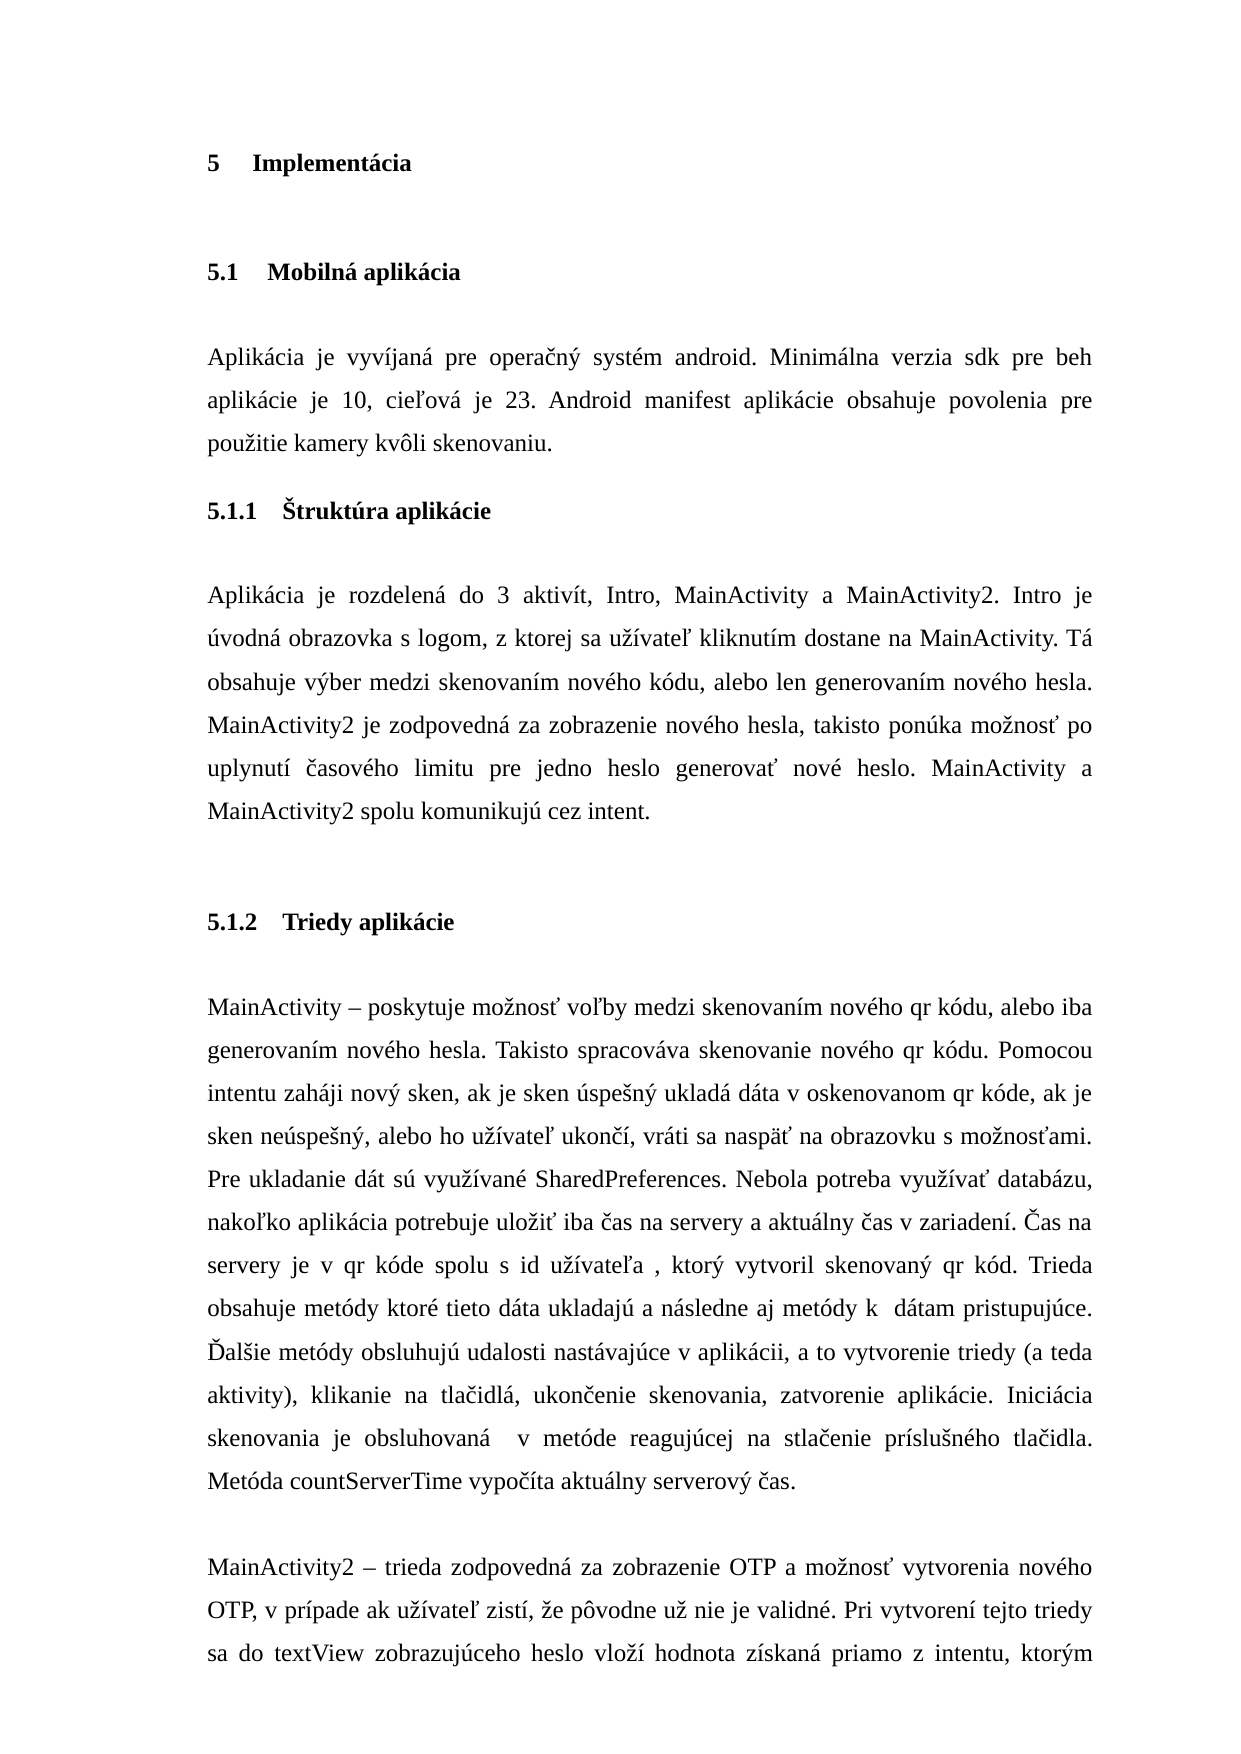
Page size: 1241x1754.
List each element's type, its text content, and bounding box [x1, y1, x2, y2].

subtitle Štruktúra aplikácie [207, 496, 1093, 525]
text Aplikácia je rozdelená do 3 aktivít, Intro, MainActivity a MainActivity2. Intro je úvodná obrazovka s logom, z ktorej sa užívateľ kliknutím dostane na MainActivity. Tá obsahuje výber medzi skenovaním nového kódu, alebo len generovaním nového hesla. MainActivity2 je zodpovedná za zobrazenie nového hesla, takisto ponúka možnosť po uplynutí časového limitu pre jedno heslo generovať nové heslo. MainActivity a MainActivity2 spolu komunikujú cez intent. [207, 580, 1093, 825]
subtitle Implementácia [207, 148, 1093, 177]
text MainActivity – poskytuje možnosť voľby medzi skenovaním nového qr kódu, alebo iba generovaním nového hesla. Takisto spracováva skenovanie nového qr kódu. Pomocou intentu zaháji nový sken, ak je sken úspešný ukladá dáta v oskenovanom qr kóde, ak je sken neúspešný, alebo ho užívateľ ukončí, vráti sa naspäť na obrazovku s možnosťami. Pre ukladanie dát sú využívané SharedPreferences. Nebola potreba využívať databázu, nakoľko aplikácia potrebuje uložiť iba čas na servery a aktuálny čas v zariadení. Čas na servery je v qr kóde spolu s id užívateľa , ktorý vytvoril skenovaný qr kód. Trieda obsahuje metódy ktoré tieto dáta ukladajú a následne aj metódy k dátam pristupujúce. Ďalšie metódy obsluhujú udalosti nastávajúce v aplikácii, a to vytvorenie triedy (a teda aktivity), klikanie na tlačidlá, ukončenie skenovania, zatvorenie aplikácie. Iniciácia skenovania je obsluhovaná v metóde reagujúcej na stlačenie príslušného tlačidla. Metóda countServerTime vypočíta aktuálny serverový čas. [207, 992, 1093, 1495]
subtitle Triedy aplikácie [207, 907, 1093, 936]
text MainActivity2 – trieda zodpovedná za zobrazenie OTP a možnosť vytvorenia nového OTP, v prípade ak užívateľ zistí, že pôvodne už nie je validné. Pri vytvorení tejto triedy sa do textView zobrazujúceho heslo vloží hodnota získaná priamo z intentu, ktorým [207, 1552, 1093, 1667]
subtitle Mobilná aplikácia [207, 257, 1093, 286]
text Aplikácia je vyvíjaná pre operačný systém android. Minimálna verzia sdk pre beh aplikácie je 10, cieľová je 23. Android manifest aplikácie obsahuje povolenia pre použitie kamery kvôli skenovaniu. [207, 342, 1093, 457]
